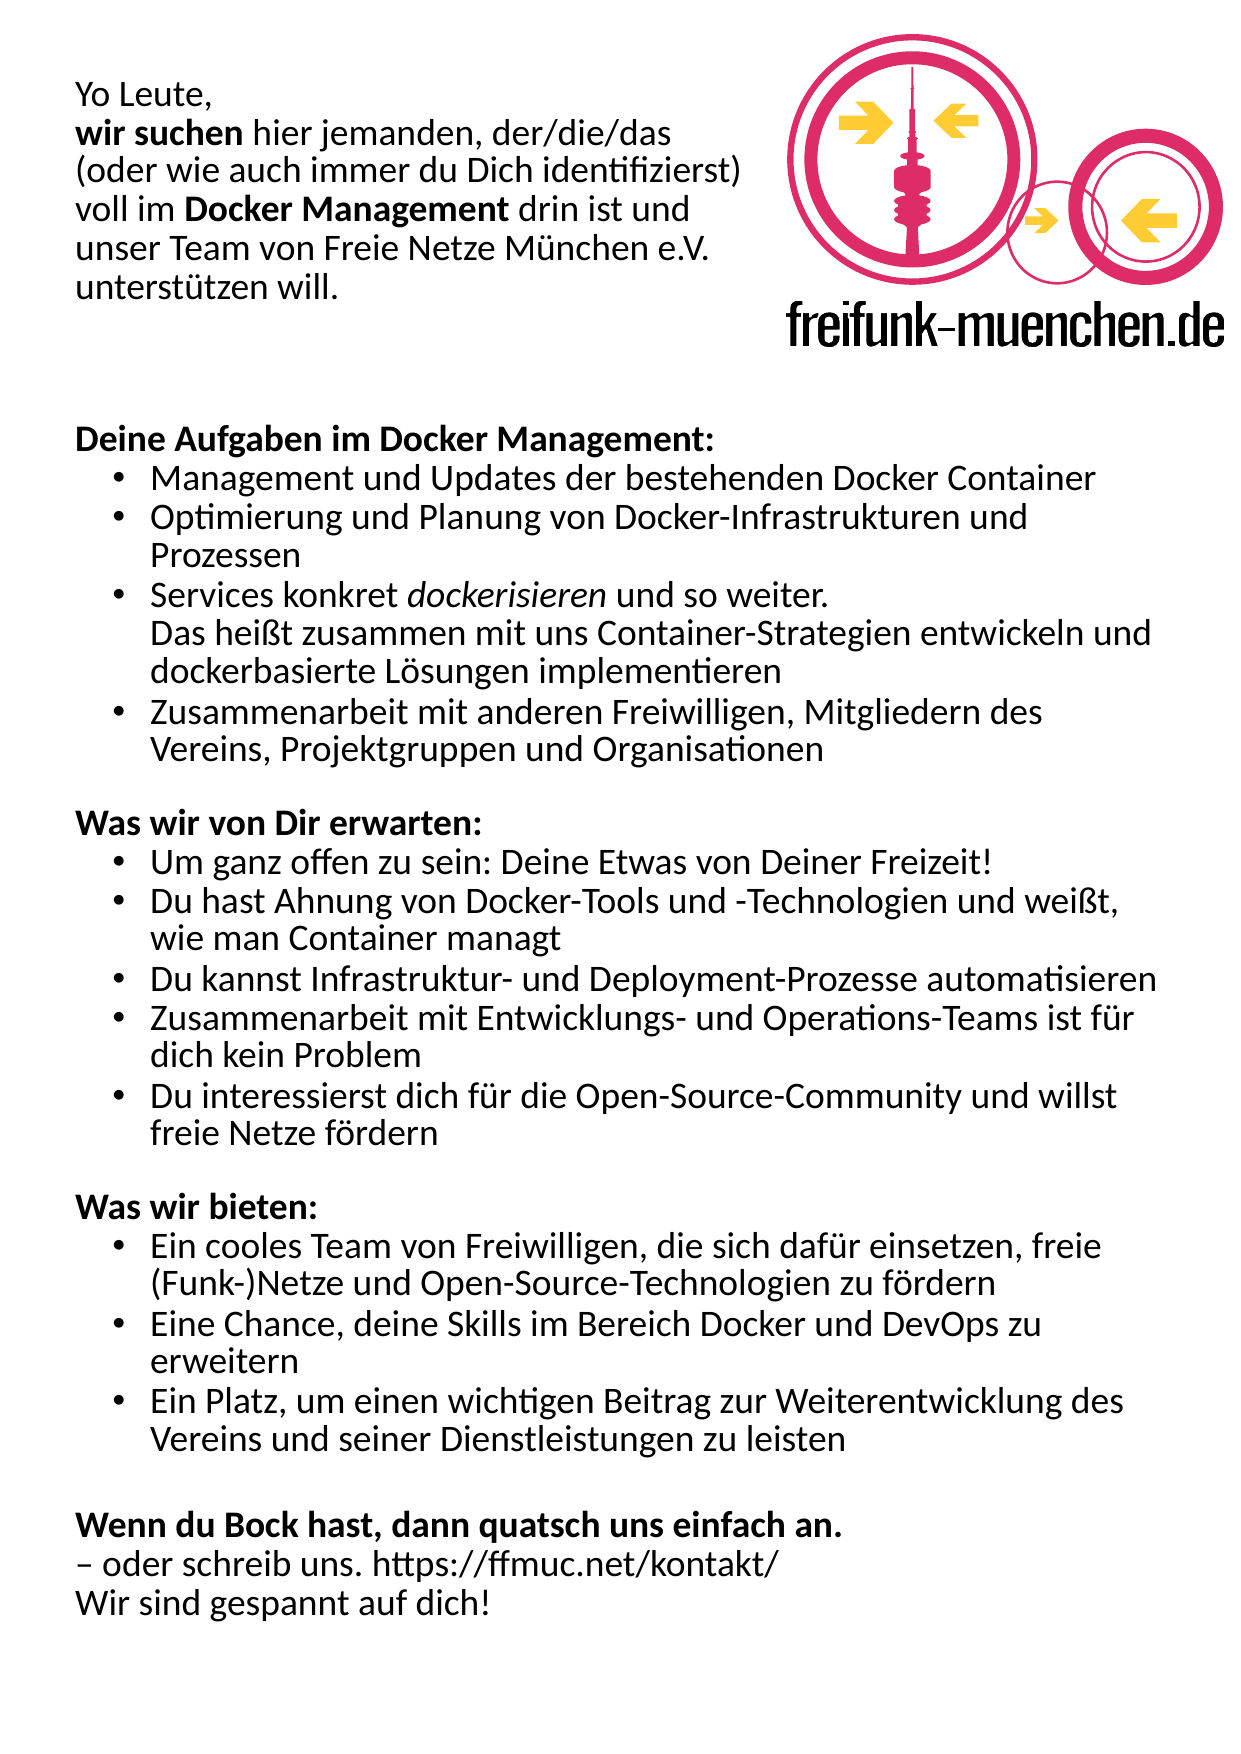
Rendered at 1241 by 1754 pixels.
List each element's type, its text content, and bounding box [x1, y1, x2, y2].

text Deine Aufgaben im Docker Management: [75, 421, 1165, 459]
list Services konkret dockerisieren und so weiter. Das heißt zusammen mit uns Container-Strategien entwickeln und dockerbasierte Lösungen implementieren [112, 576, 1165, 693]
text [914, 75, 995, 114]
text [803, 75, 843, 114]
text Was wir von Dir erwarten: [75, 804, 1165, 843]
list Du kannst Infrastruktur- und Deployment-Prozesse automatisieren [112, 960, 1165, 999]
text [1006, 75, 1165, 114]
list Zusammenarbeit mit Entwicklungs- und Operations-Teams ist für dich kein Problem [112, 999, 1165, 1077]
list Ein Platz, um einen wichtigen Beitrag zur Weiterentwicklung des Vereins und seiner Dienstleistungen zu leisten [112, 1383, 1165, 1461]
list Du interessierst dich für die Open-Source-Community und willst freie Netze fördern [112, 1077, 1165, 1155]
list Zusammenarbeit mit anderen Freiwilligen, Mitgliedern des Vereins, Projektgruppen und Organisationen [112, 693, 1165, 771]
text [982, 75, 1021, 114]
text Was wir bieten: [75, 1188, 1165, 1227]
text Wir sind gespannt auf dich! [75, 1584, 1165, 1623]
list Optimierung und Planung von Docker-Infrastrukturen und Prozessen [112, 498, 1165, 576]
list Du hast Ahnung von Docker-Tools und -Technologien und weißt, wie man Container managt [112, 882, 1165, 960]
text Wenn du Bock hast, dann quatsch uns einfach an. [75, 1506, 1165, 1545]
list Ein cooles Team von Freiwilligen, die sich dafür einsetzen, freie (Funk-)Netze und Open-Source-Technologien zu fördern [112, 1227, 1165, 1305]
text Yo Leute, [75, 75, 818, 114]
list Management und Updates der bestehenden Docker Container [112, 459, 1165, 498]
text wir suchen hier jemanden, der/die/das (oder wie auch immer du Dich identifizierst) voll im Docker Management drin ist und unser Team von Freie Netze München e.V. unterstützen will. [75, 114, 1165, 309]
list Eine Chance, deine Skills im Bereich Docker und DevOps zu erweitern [112, 1305, 1165, 1383]
list Um ganz offen zu sein: Deine Etwas von Deiner Freizeit! [112, 843, 1165, 882]
text – oder schreib uns. https://ffmuc.net/kontakt/ [75, 1545, 1165, 1584]
text [830, 75, 911, 114]
